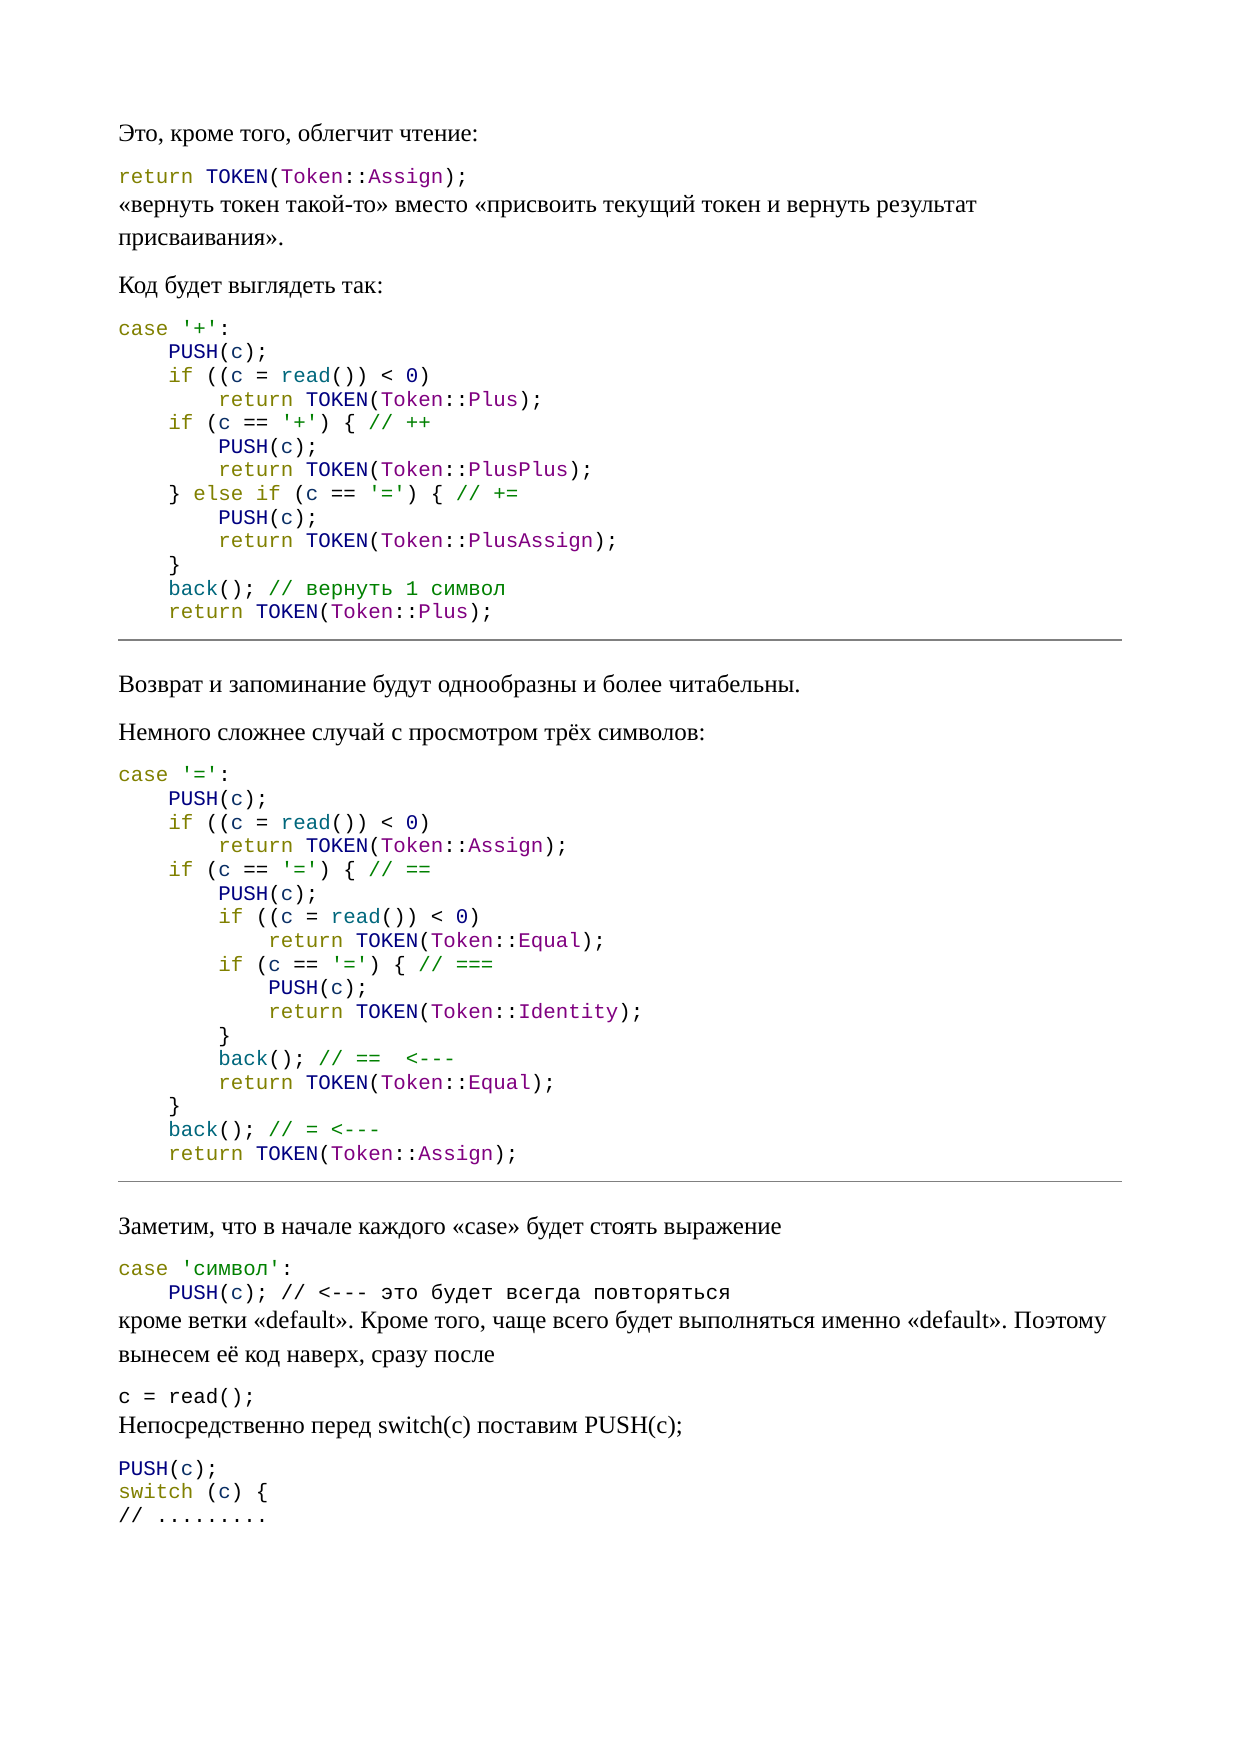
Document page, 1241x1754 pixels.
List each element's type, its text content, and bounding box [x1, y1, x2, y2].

text PUSH(c); [118, 341, 1122, 365]
text return TOKEN(Token::PlusAssign); [118, 530, 1122, 554]
text return TOKEN(Token::Assign); [118, 835, 1122, 859]
text if ((c = read()) < 0) [118, 812, 1122, 835]
text кроме ветки «default». Кроме того, чаще всего будет выполняться именно «default». Поэтому вынесем её код наверх, сразу после [118, 1306, 1122, 1367]
text back(); // == <--- [118, 1048, 1122, 1072]
text if (c == '=') { // == [118, 859, 1122, 883]
text return TOKEN(Token::Equal); [118, 930, 1122, 954]
text PUSH(c); [118, 507, 1122, 530]
text case '=': [118, 764, 1122, 788]
text Возврат и запоминание будут однообразны и более читабельны. [118, 669, 1122, 698]
text Заметим, что в начале каждого «case» будет стоять выражение [118, 1211, 1122, 1239]
text if (c == '=') { // === [118, 954, 1122, 977]
text case '+': [118, 318, 1122, 341]
text return TOKEN(Token::Equal); [118, 1072, 1122, 1096]
text return TOKEN(Token::PlusPlus); [118, 459, 1122, 483]
text if ((c = read()) < 0) [118, 365, 1122, 388]
text return TOKEN(Token::Assign); [118, 1143, 1122, 1166]
text } else if (c == '=') { // += [118, 483, 1122, 507]
text PUSH(c); [118, 883, 1122, 906]
text PUSH(c); [118, 977, 1122, 1001]
text back(); // = <--- [118, 1119, 1122, 1143]
text Немного сложнее случай с просмотром трёх символов: [118, 717, 1122, 746]
text Это, кроме того, облегчит чтение: [118, 118, 1122, 147]
text back(); // вернуть 1 символ [118, 578, 1122, 601]
text PUSH(c); [118, 436, 1122, 459]
text «вернуть токен такой-то» вместо «присвоить текущий токен и вернуть результат присваивания». [118, 189, 1122, 251]
text } [118, 1024, 1122, 1048]
text } [118, 554, 1122, 578]
text if (c == '+') { // ++ [118, 412, 1122, 436]
text return TOKEN(Token::Identity); [118, 1001, 1122, 1024]
text return TOKEN(Token::Plus); [118, 601, 1122, 625]
text // ......... [118, 1505, 1122, 1528]
text PUSH(c); [118, 1457, 1122, 1481]
text switch (c) { [118, 1481, 1122, 1505]
text PUSH(c); [118, 788, 1122, 812]
text PUSH(c); // <--- это будет всегда повторяться [118, 1282, 1122, 1306]
text if ((c = read()) < 0) [118, 906, 1122, 930]
text case 'символ': [118, 1258, 1122, 1282]
text Код будет выглядеть так: [118, 270, 1122, 299]
text return TOKEN(Token::Plus); [118, 388, 1122, 412]
text return TOKEN(Token::Assign); [118, 166, 1122, 189]
text Непосредственно перед switch(c) поставим PUSH(c); [118, 1410, 1122, 1439]
text c = read(); [118, 1386, 1122, 1410]
text } [118, 1096, 1122, 1119]
